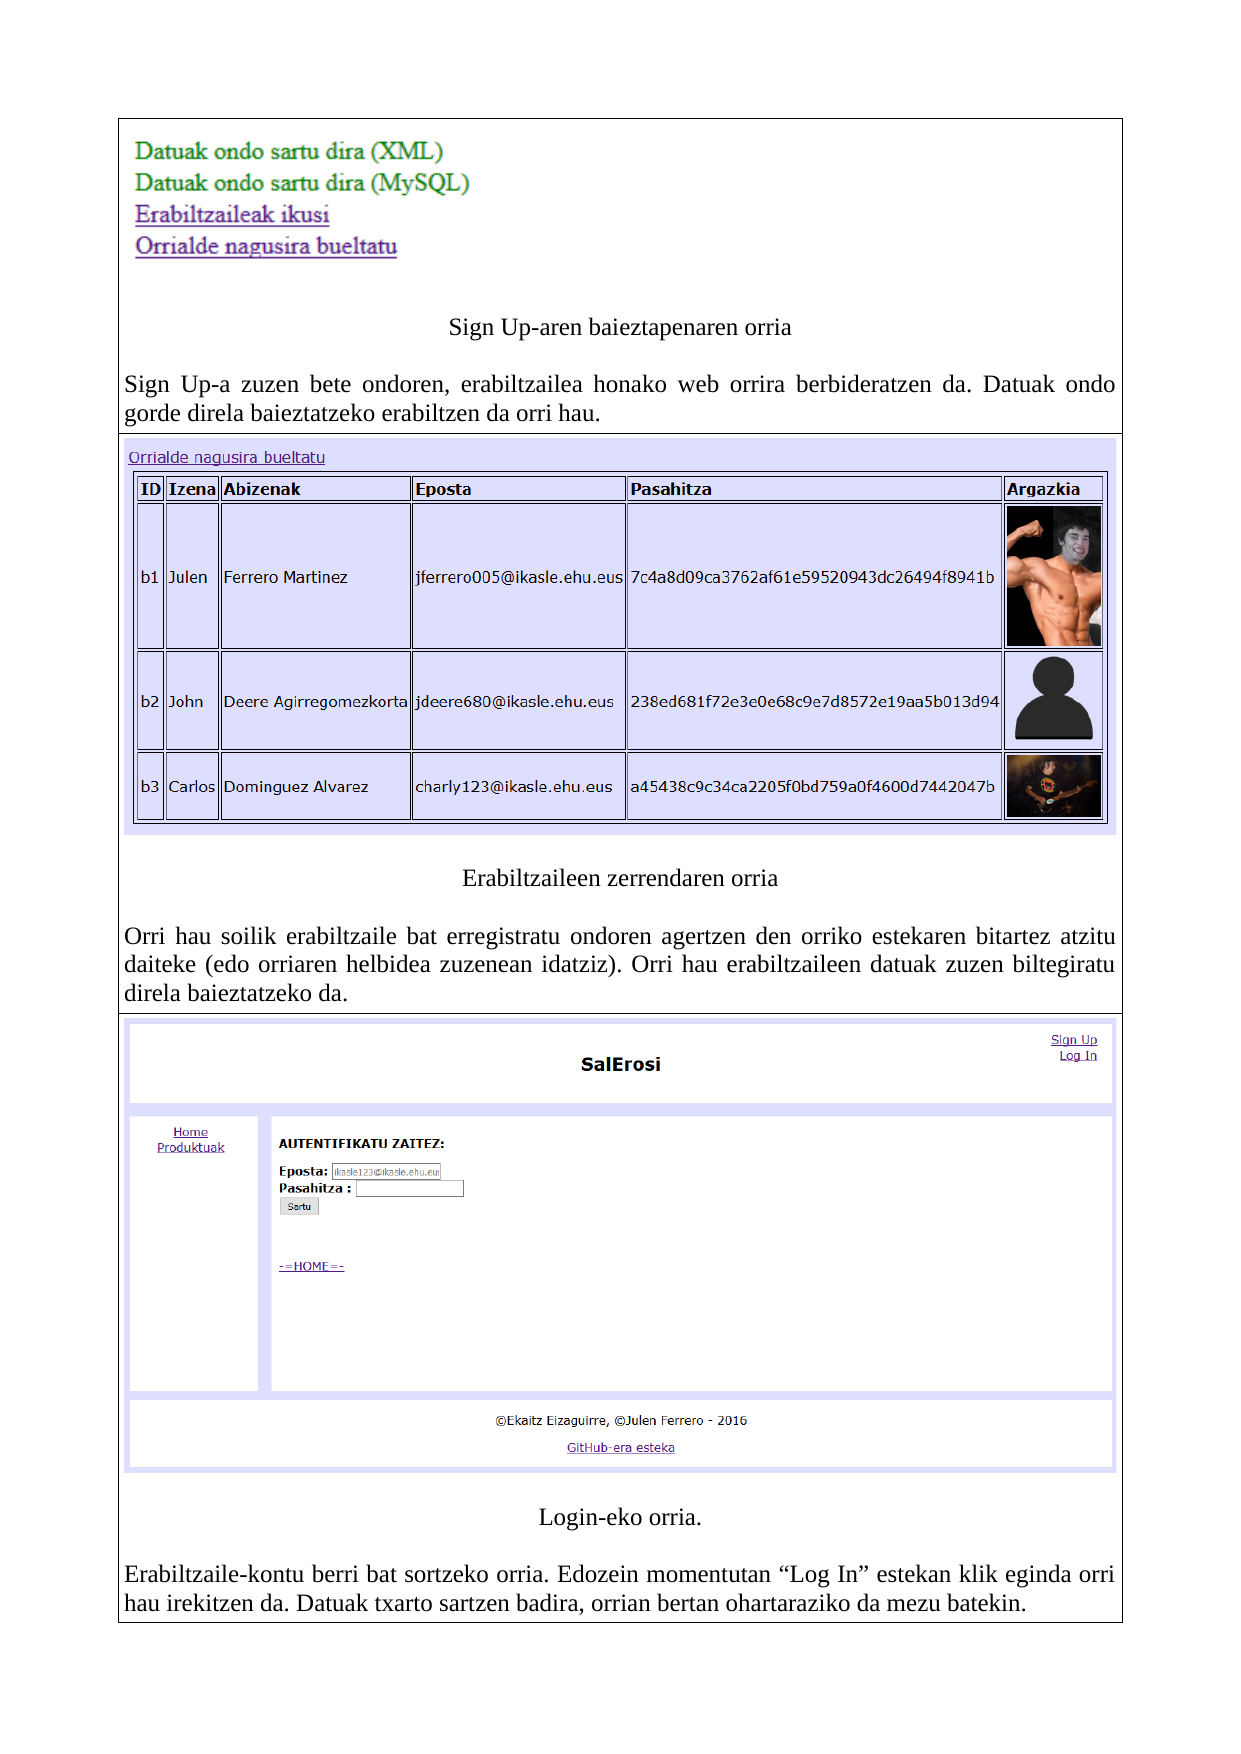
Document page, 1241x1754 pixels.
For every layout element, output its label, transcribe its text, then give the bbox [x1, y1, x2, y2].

table_cell Sign Up-aren baieztapenaren orria Sign Up-a zuzen bete ondoren, erabiltzailea honako web orrira berbideratzen da. Datuak ondo gorde direla baieztatzeko erabiltzen da orri hau. [119, 119, 1122, 433]
picture [123, 438, 1117, 835]
picture [123, 1018, 1117, 1473]
table_cell Login-eko orria. Erabiltzaile-kontu berri bat sortzeko orria. Edozein momentutan “Log In” estekan klik eginda orri hau irekitzen da. Datuak txarto sartzen badira, orrian bertan ohartaraziko da mezu batekin. [119, 1014, 1122, 1622]
picture [123, 123, 485, 284]
table_cell Erabiltzaileen zerrendaren orria Orri hau soilik erabiltzaile bat erregistratu ondoren agertzen den orriko estekaren bitartez atzitu daiteke (edo orriaren helbidea zuzenean idatziz). Orri hau erabiltzaileen datuak zuzen biltegiratu direla baieztatzeko da. [119, 434, 1122, 1013]
